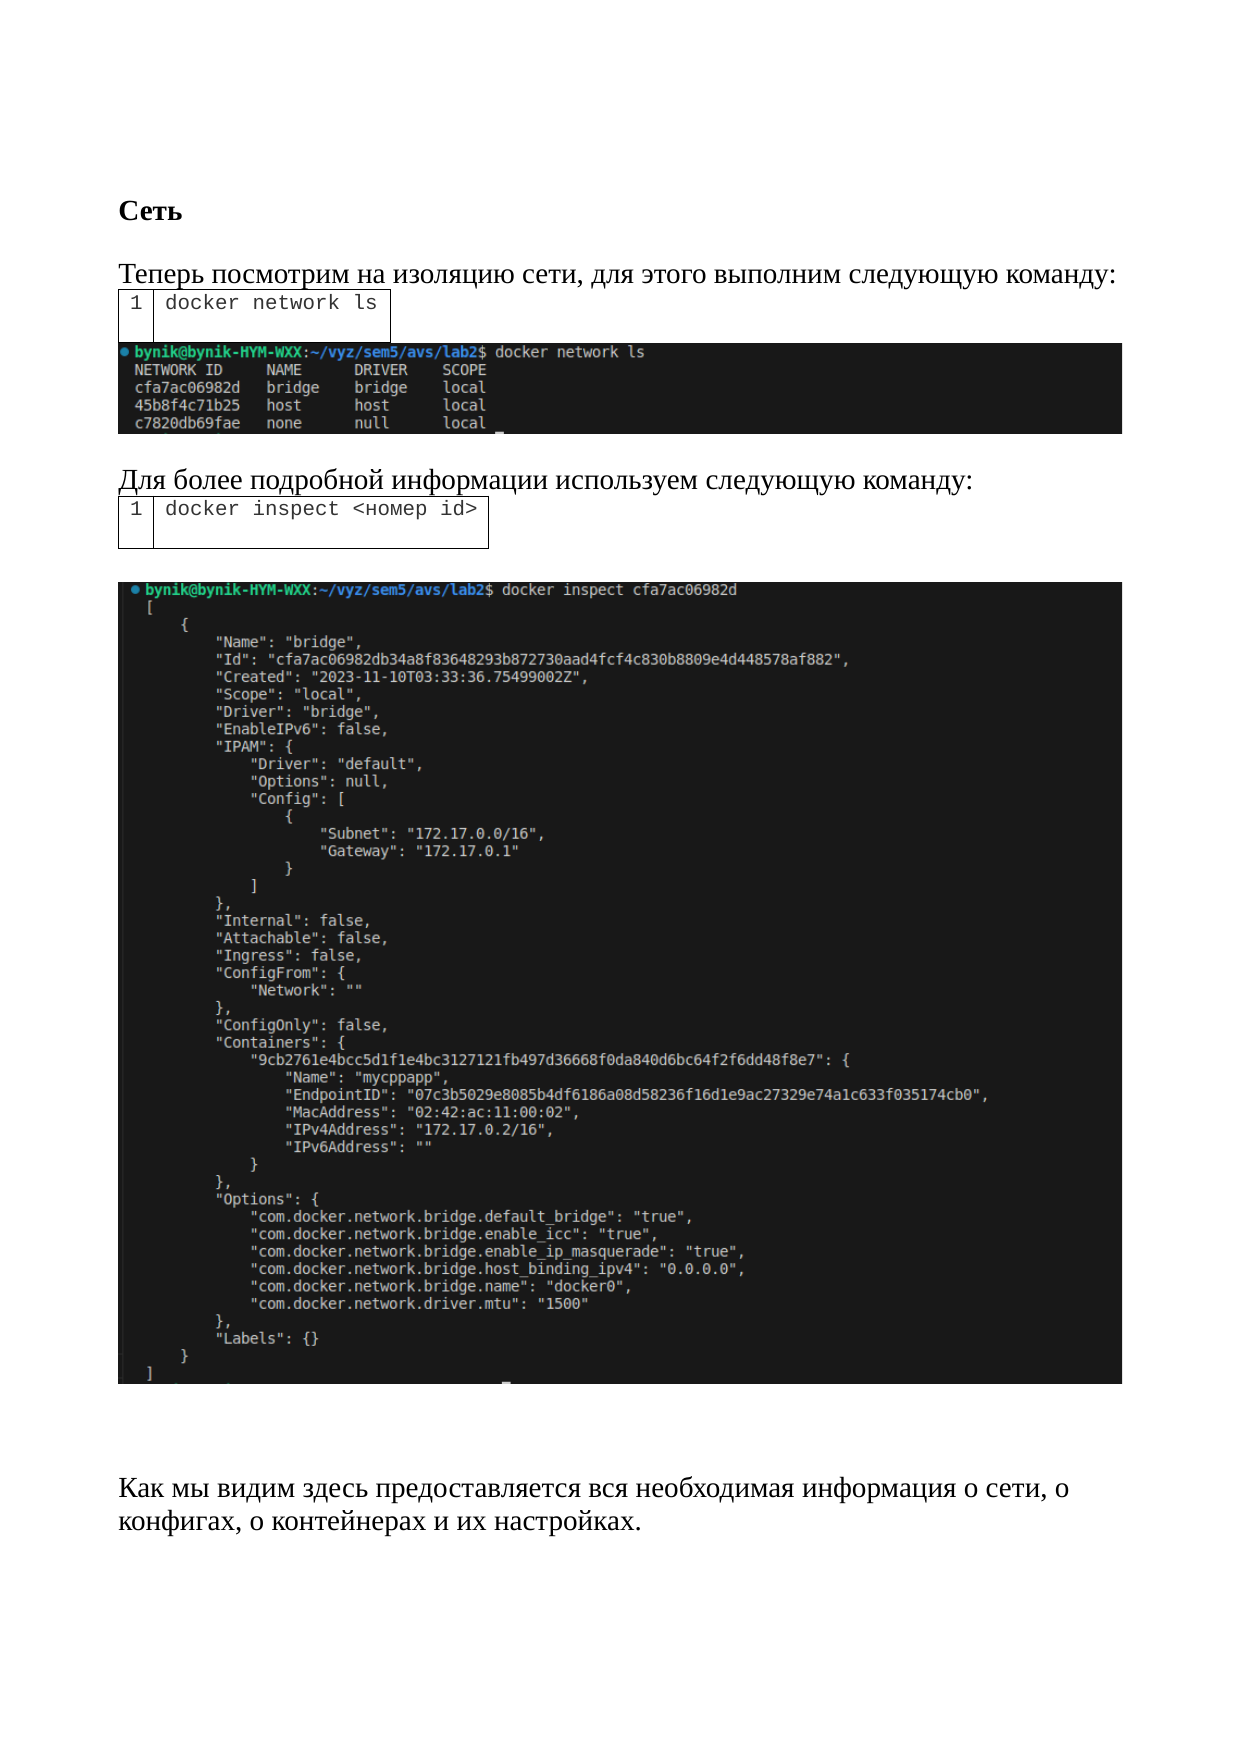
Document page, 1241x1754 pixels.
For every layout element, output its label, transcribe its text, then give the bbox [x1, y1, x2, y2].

table_header 1 [119, 497, 153, 548]
picture [118, 582, 1123, 1384]
text Как мы видим здесь предоставляется вся необходимая информация о сети, о конфигах, о контейнерах и их настройках. [118, 1470, 1122, 1537]
subtitle Сеть [118, 193, 1122, 227]
text Для более подробной информации используем следующую команду: [118, 462, 1122, 496]
table_header docker network ls [154, 290, 390, 342]
text Теперь посмотрим на изоляцию сети, для этого выполним следующую команду: [118, 256, 1122, 289]
table_header 1 [119, 290, 153, 342]
table_header docker inspect <номер id> [154, 497, 488, 548]
picture [118, 343, 1123, 434]
